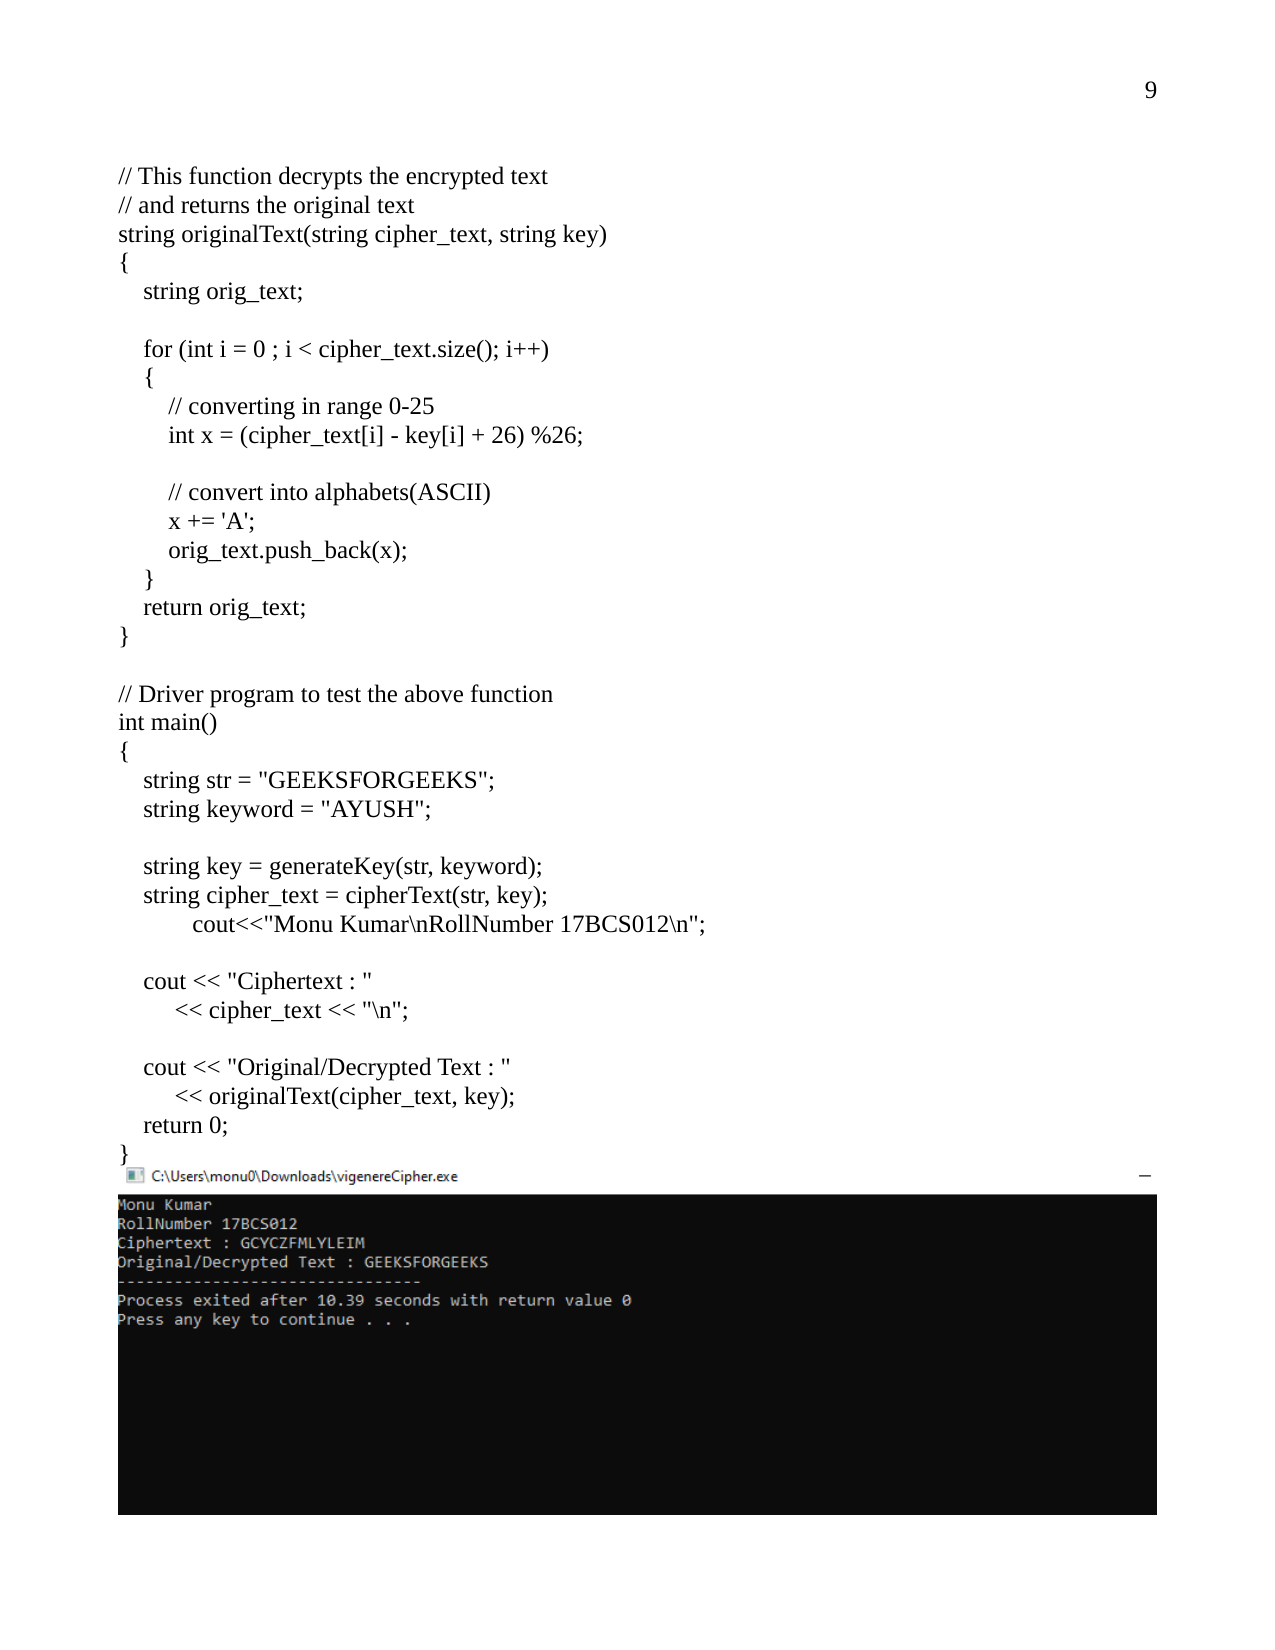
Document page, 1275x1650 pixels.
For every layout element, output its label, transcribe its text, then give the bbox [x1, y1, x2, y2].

text // convert into alphabets(ASCII) [118, 477, 1157, 506]
text // Driver program to test the above function [118, 679, 1157, 707]
text int main() [118, 707, 1157, 736]
text string keyword = "AYUSH"; [118, 794, 1157, 822]
text string str = "GEEKSFORGEEKS"; [118, 765, 1157, 794]
text int x = (cipher_text[i] - key[i] + 26) %26; [118, 420, 1157, 449]
text string cipher_text = cipherText(str, key); [118, 880, 1157, 909]
text string originalText(string cipher_text, string key) [118, 219, 1157, 247]
text string orig_text; [118, 276, 1157, 305]
text return orig_text; [118, 592, 1157, 621]
text { [118, 362, 1157, 391]
text orig_text.push_back(x); [118, 535, 1157, 564]
text << originalText(cipher_text, key); [118, 1081, 1157, 1110]
text // and returns the original text [118, 190, 1157, 219]
text cout<<"Monu Kumar\nRollNumber 17BCS012\n"; [118, 909, 1157, 937]
text string key = generateKey(str, keyword); [118, 851, 1157, 880]
text cout << "Original/Decrypted Text : " [118, 1052, 1157, 1081]
text cout << "Ciphertext : " [118, 966, 1157, 995]
text x += 'A'; [118, 506, 1157, 535]
text // converting in range 0-25 [118, 391, 1157, 420]
text // This function decrypts the encrypted text [118, 161, 1157, 190]
text { [118, 247, 1157, 276]
text return 0; [118, 1110, 1157, 1139]
text for (int i = 0 ; i < cipher_text.size(); i++) [118, 334, 1157, 362]
text { [118, 736, 1157, 765]
text } [118, 621, 1157, 650]
text << cipher_text << "\n"; [118, 995, 1157, 1024]
text } [118, 1139, 1157, 1167]
text } [118, 564, 1157, 592]
